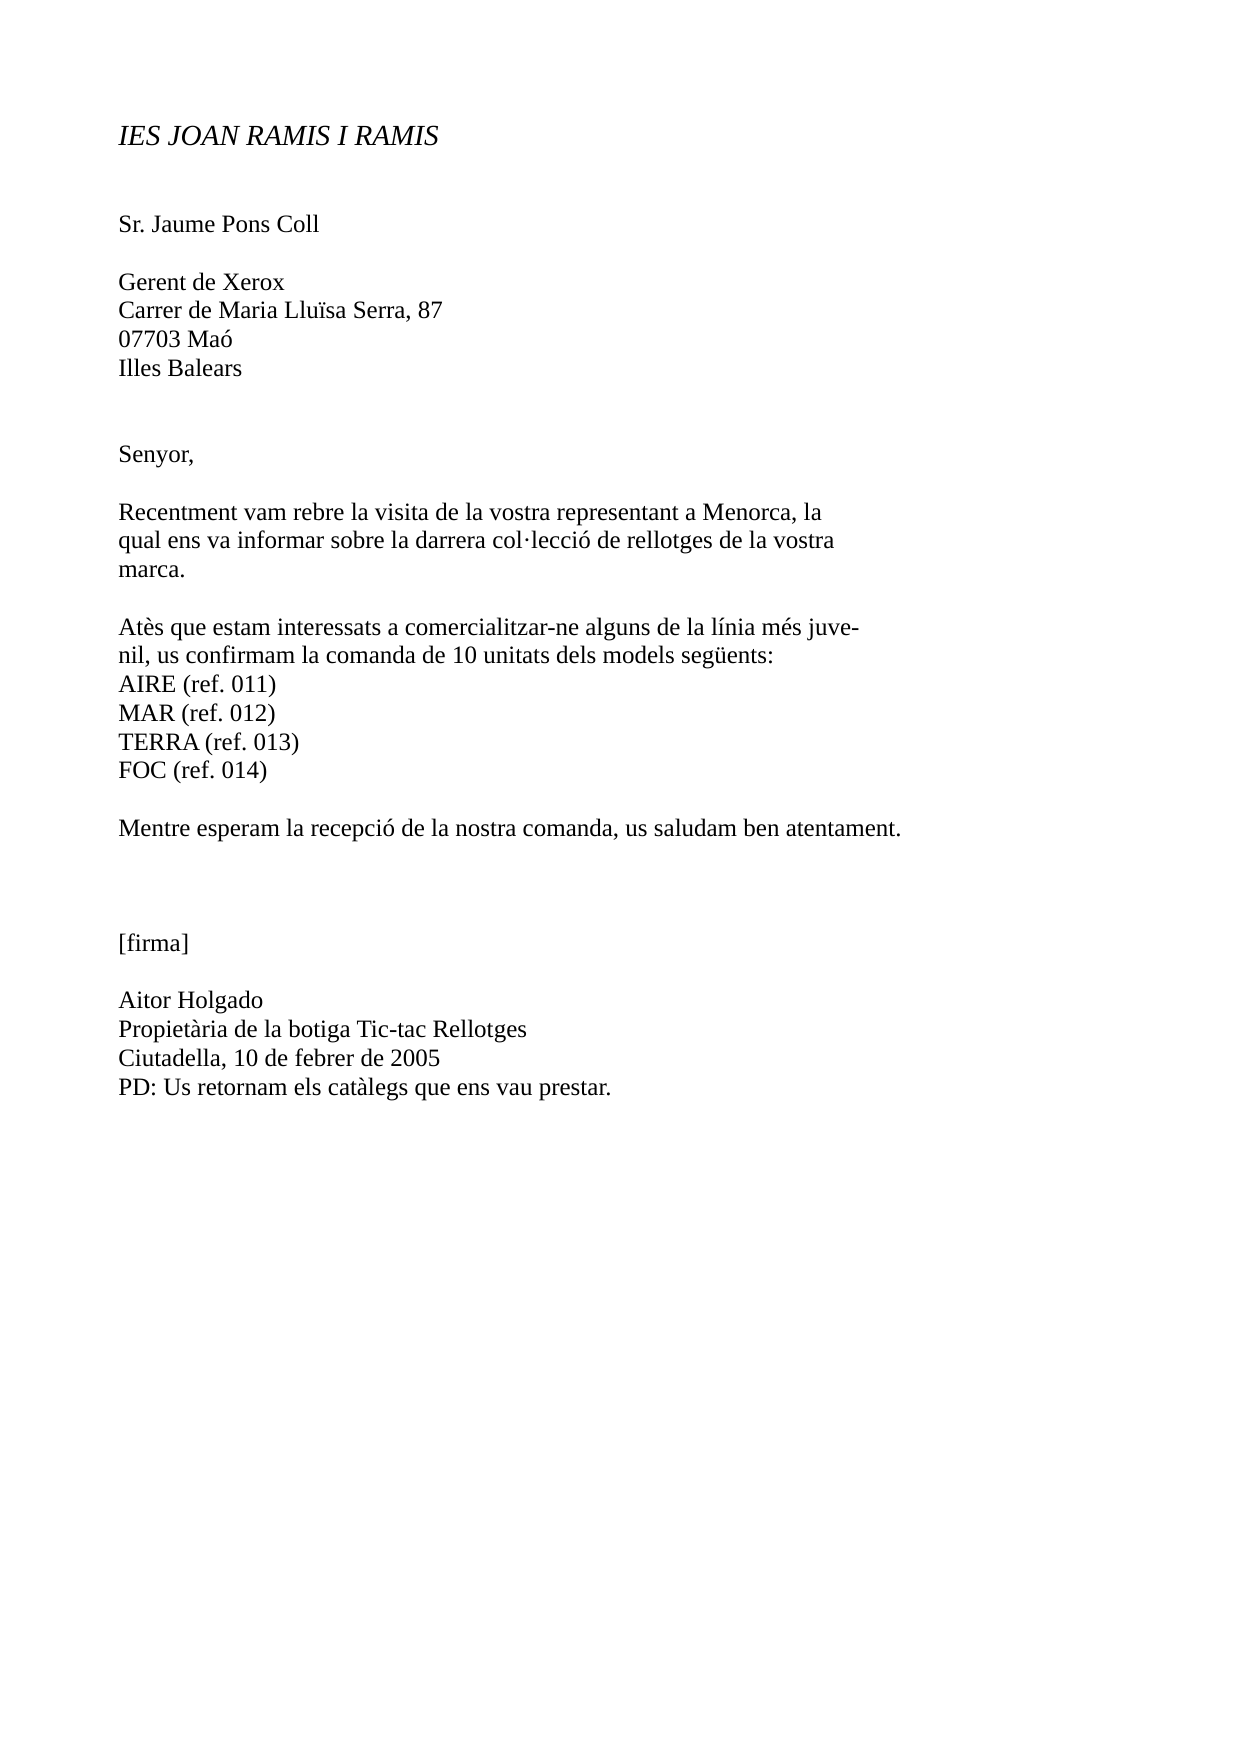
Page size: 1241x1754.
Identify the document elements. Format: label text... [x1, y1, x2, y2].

text Ciutadella, 10 de febrer de 2005 [118, 1043, 1122, 1072]
text qual ens va informar sobre la darrera col·lecció de rellotges de la vostra [118, 525, 1122, 554]
text Mentre esperam la recepció de la nostra comanda, us saludam ben atentament. [118, 813, 1122, 842]
text marca. [118, 554, 1122, 583]
text IES JOAN RAMIS I RAMIS [118, 118, 1122, 152]
text MAR (ref. 012) [118, 698, 1122, 727]
text Atès que estam interessats a comercialitzar-ne alguns de la línia més juve- [118, 612, 1122, 640]
text Illes Balears [118, 353, 1122, 382]
text PD: Us retornam els catàlegs que ens vau prestar. [118, 1072, 1122, 1100]
text 07703 Maó [118, 324, 1122, 353]
text AIRE (ref. 011) [118, 669, 1122, 698]
text Carrer de Maria Lluïsa Serra, 87 [118, 295, 1122, 324]
text Propietària de la botiga Tic-tac Rellotges [118, 1014, 1122, 1043]
text Aitor Holgado [118, 985, 1122, 1014]
text nil, us confirmam la comanda de 10 unitats dels models següents: [118, 640, 1122, 669]
text TERRA (ref. 013) [118, 727, 1122, 755]
text [firma] [118, 928, 1122, 957]
text FOC (ref. 014) [118, 755, 1122, 784]
text Gerent de Xerox [118, 267, 1122, 295]
text Senyor, [118, 439, 1122, 468]
text Recentment vam rebre la visita de la vostra representant a Menorca, la [118, 497, 1122, 525]
text Sr. Jaume Pons Coll [118, 209, 1122, 238]
